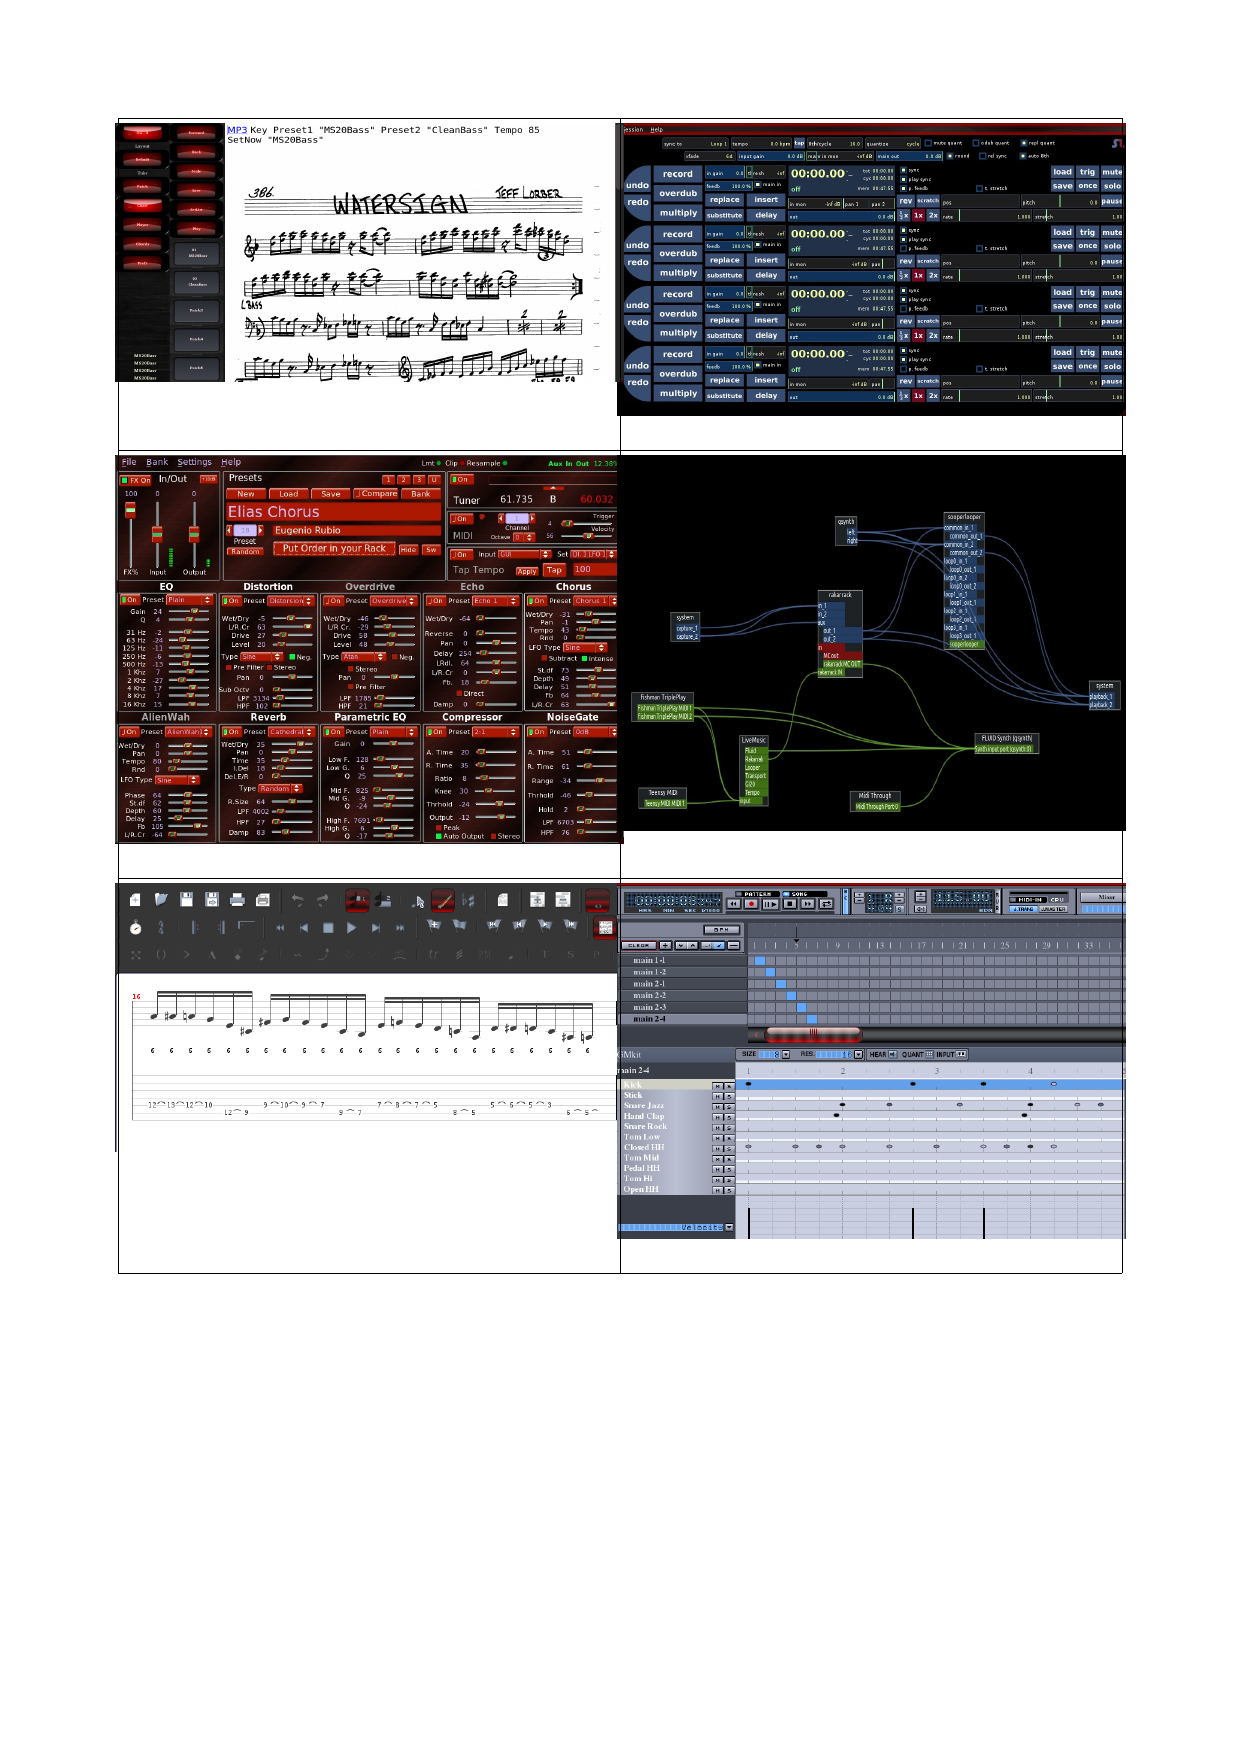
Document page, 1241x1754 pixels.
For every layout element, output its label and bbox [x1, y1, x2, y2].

table_header [119, 382, 620, 450]
table_cell [119, 844, 620, 878]
picture [621, 883, 1122, 1239]
picture [119, 455, 620, 844]
table_header [621, 416, 1122, 450]
picture [621, 455, 1122, 844]
table_header [621, 119, 1122, 123]
table_cell [119, 451, 620, 455]
picture [119, 123, 620, 416]
table_cell [621, 451, 1122, 455]
table_header [119, 119, 620, 123]
table_cell [621, 879, 1122, 883]
table_cell [621, 1239, 1122, 1273]
table_cell [621, 831, 1122, 878]
table_cell [119, 1152, 620, 1273]
table_cell [119, 879, 620, 883]
picture [621, 123, 1122, 416]
picture [119, 883, 620, 1239]
